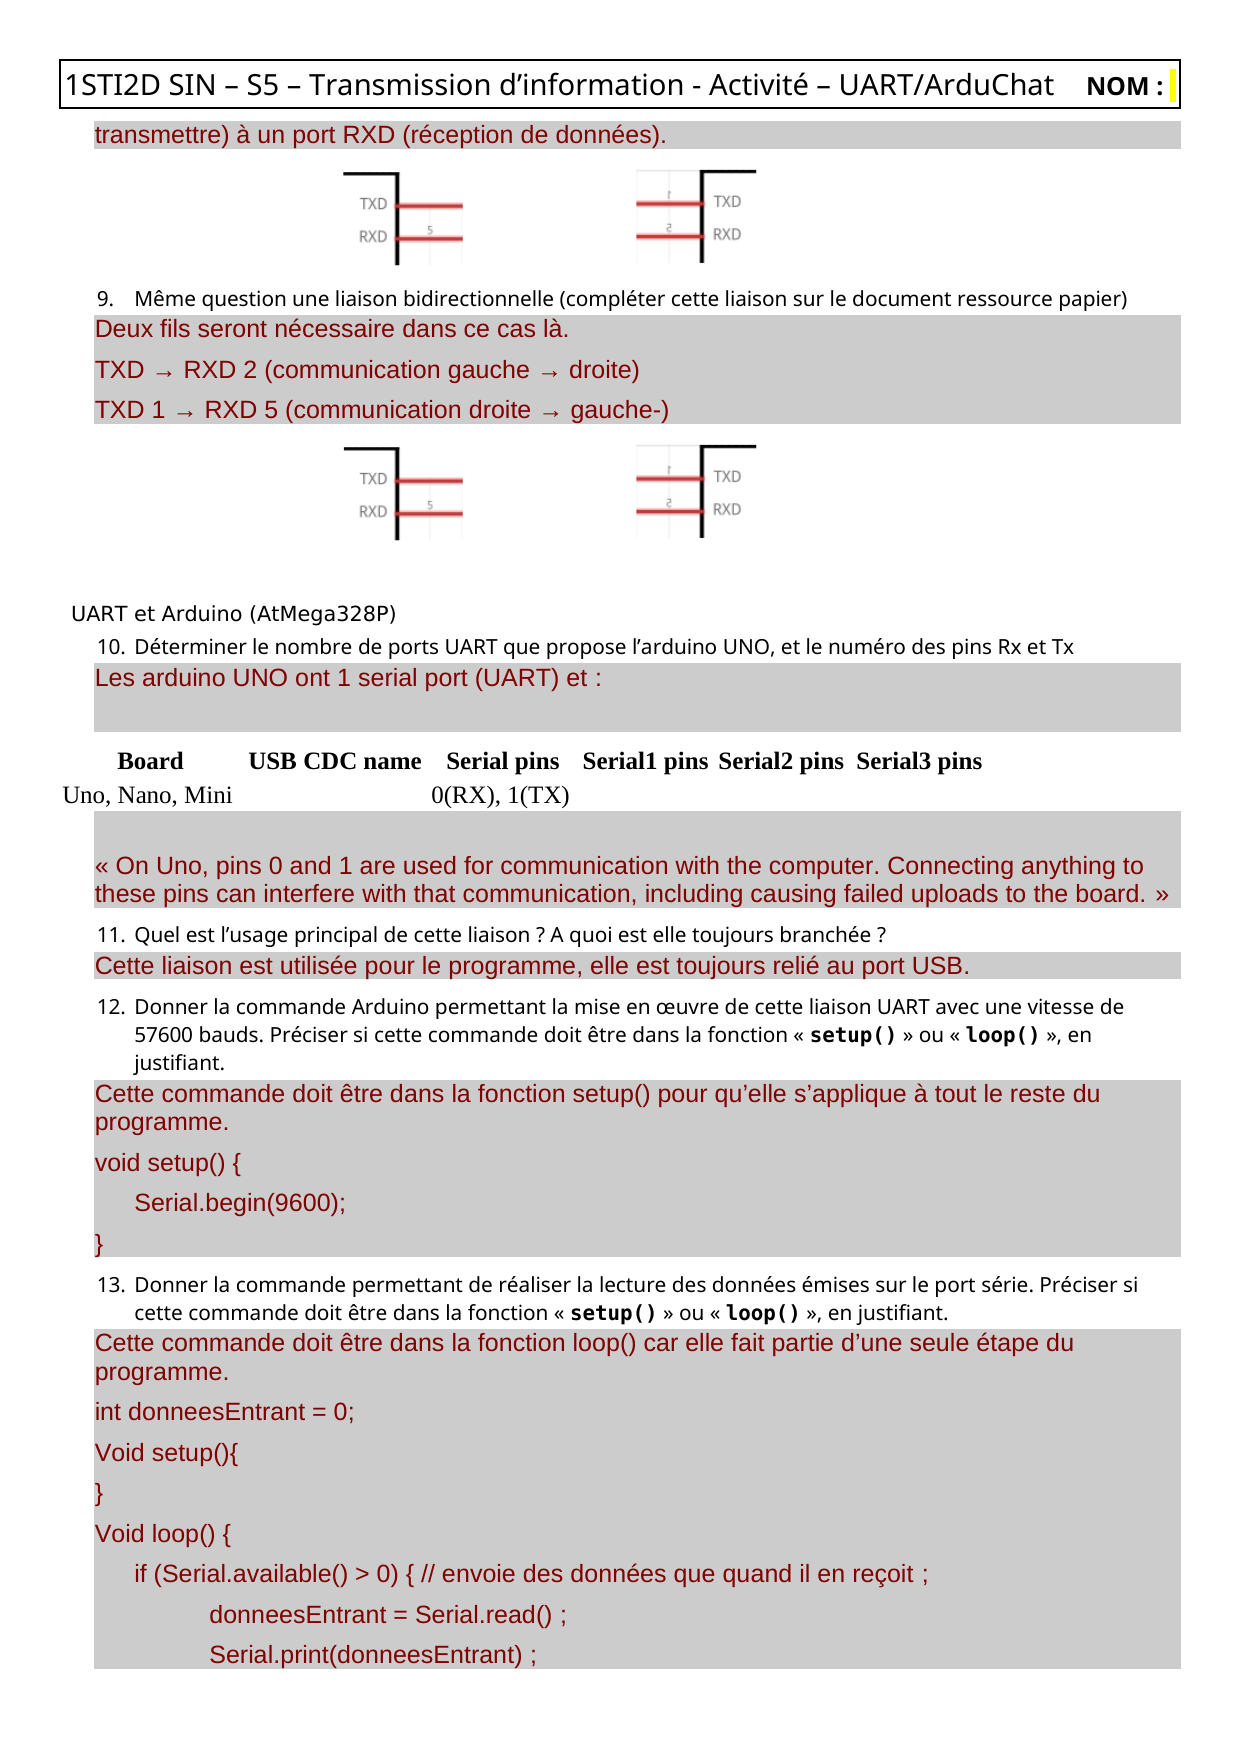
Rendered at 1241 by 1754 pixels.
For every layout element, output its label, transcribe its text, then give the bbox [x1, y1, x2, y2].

list Déterminer le nombre de ports UART que propose l’arduino UNO, et le numéro des pins Rx et Tx [97, 632, 1181, 660]
text Les arduino UNO ont 1 serial port (UART) et : [94, 663, 1181, 691]
table_cell Uno, Nano, Mini [59, 778, 242, 811]
table_header Serial1 pins [578, 744, 713, 778]
text Serial.print(donneesEntrant) ; [94, 1641, 1181, 1669]
text Void loop() { [94, 1519, 1181, 1547]
table_header Serial3 pins [849, 744, 989, 778]
text Cette commande doit être dans la fonction setup() pour qu’elle s’applique à tout le reste du programme. [94, 1080, 1181, 1136]
list Donner la commande Arduino permettant la mise en œuvre de cette liaison UART avec une vitesse de 57600 bauds. Préciser si cette commande doit être dans la fonction « setup() » ou « loop() », en justifiant. [97, 992, 1181, 1077]
text TXD → RXD 2 (communication gauche → droite) [94, 355, 1181, 383]
text Cette commande doit être dans la fonction loop() car elle fait partie d’une seule étape du programme. [94, 1329, 1181, 1385]
list Donner la commande permettant de réaliser la lecture des données émises sur le port série. Préciser si cette commande doit être dans la fonction « setup() » ou « loop() », en justifiant. [97, 1270, 1181, 1326]
text if (Serial.available() > 0) { // envoie des données que quand il en reçoit ; [94, 1560, 1181, 1588]
text Cette liaison est utilisée pour le programme, elle est toujours relié au port USB. [94, 952, 1181, 979]
text UART et Arduino (AtMega328P) [71, 602, 1181, 626]
text Void setup(){ [94, 1438, 1181, 1466]
text void setup() { [94, 1148, 1181, 1176]
table_header Serial pins [428, 744, 577, 778]
table_cell [849, 778, 989, 811]
table_cell [578, 778, 713, 811]
table_header USB CDC name [242, 744, 428, 778]
table_header Board [59, 744, 242, 778]
text donneesEntrant = Serial.read() ; [94, 1600, 1181, 1628]
table_cell [242, 778, 428, 811]
text } [94, 1229, 1181, 1257]
table_cell [713, 778, 849, 811]
text } [94, 1479, 1181, 1507]
text transmettre) à un port RXD (réception de données). [94, 121, 1181, 149]
table_header Serial2 pins [713, 744, 849, 778]
table_cell 0(RX), 1(TX) [428, 778, 577, 811]
text TXD 1 → RXD 5 (communication droite → gauche-) [94, 396, 1181, 424]
text int donneesEntrant = 0; [94, 1398, 1181, 1426]
text « On Uno, pins 0 and 1 are used for communication with the computer. Connecting anything to these pins can interfere with that communication, including causing failed uploads to the board. » [94, 852, 1181, 908]
text Serial.begin(9600); [94, 1189, 1181, 1217]
list Quel est l’usage principal de cette liaison ? A quoi est elle toujours branchée ? [97, 920, 1181, 949]
text Deux fils seront nécessaire dans ce cas là. [94, 315, 1181, 343]
picture [343, 161, 903, 272]
picture [343, 436, 903, 547]
list Même question une liaison bidirectionnelle (compléter cette liaison sur le document ressource papier) [97, 284, 1181, 312]
